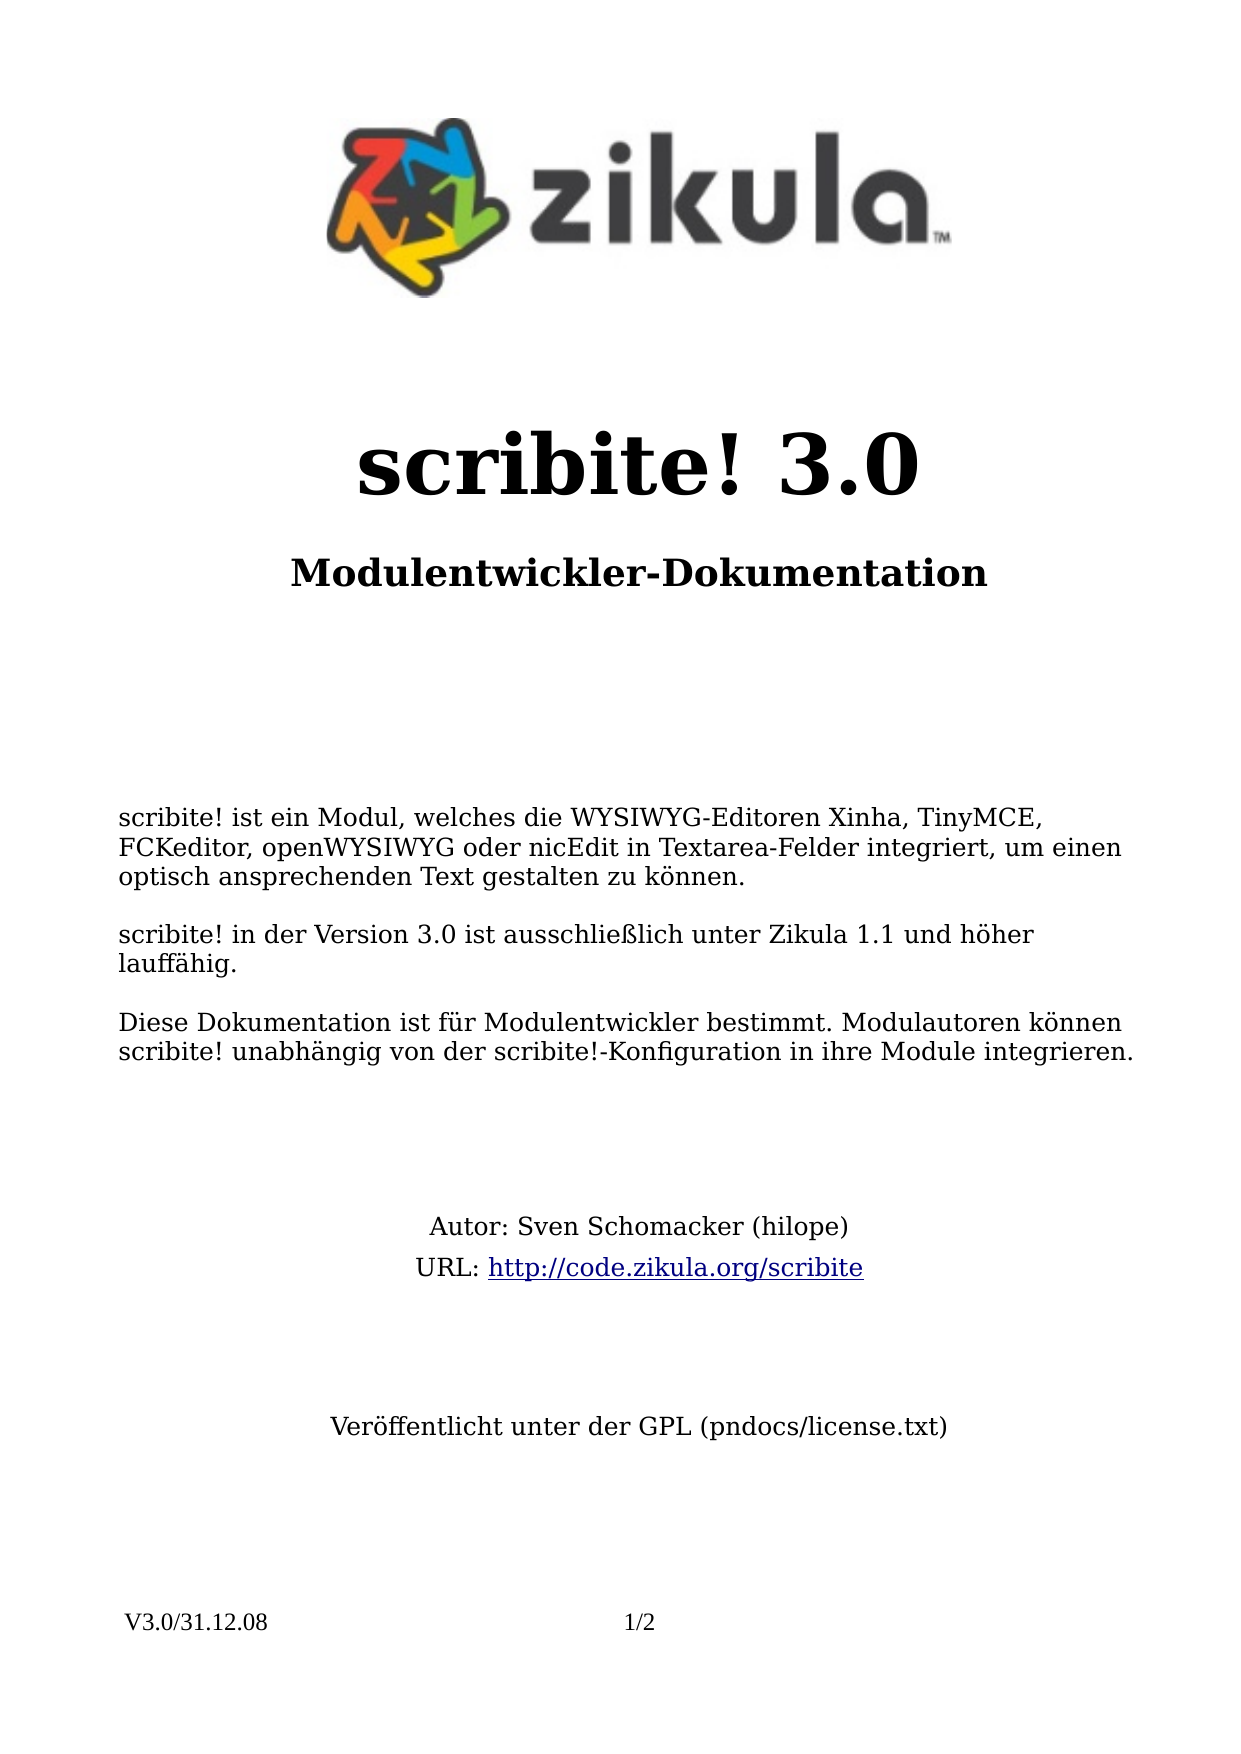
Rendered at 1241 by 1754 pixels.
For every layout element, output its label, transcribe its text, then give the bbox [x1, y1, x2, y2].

text scribite! ist ein Modul, welches die WYSIWYG-Editoren Xinha, TinyMCE, FCKeditor, openWYSIWYG oder nicEdit in Textarea-Felder integriert, um einen optisch ansprechenden Text gestalten zu können. [118, 804, 1160, 891]
text Veröffentlicht unter der GPL (pndocs/license.txt) [118, 1412, 1160, 1441]
text scribite! in der Version 3.0 ist ausschließlich unter Zikula 1.1 und höher lauffähig. [118, 920, 1160, 979]
text Diese Dokumentation ist für Modulentwickler bestimmt. Modulautoren können scribite! unabhängig von der scribite!-Konfiguration in ihre Module integrieren. [118, 1008, 1160, 1066]
subtitle Modulentwickler-Dokumentation [118, 551, 1160, 595]
text Autor: Sven Schomacker (hilope) [118, 1212, 1160, 1241]
picture [326, 118, 952, 298]
subtitle scribite! 3.0 [118, 416, 1160, 514]
text URL: http://code.zikula.org/scribite [118, 1254, 1160, 1283]
